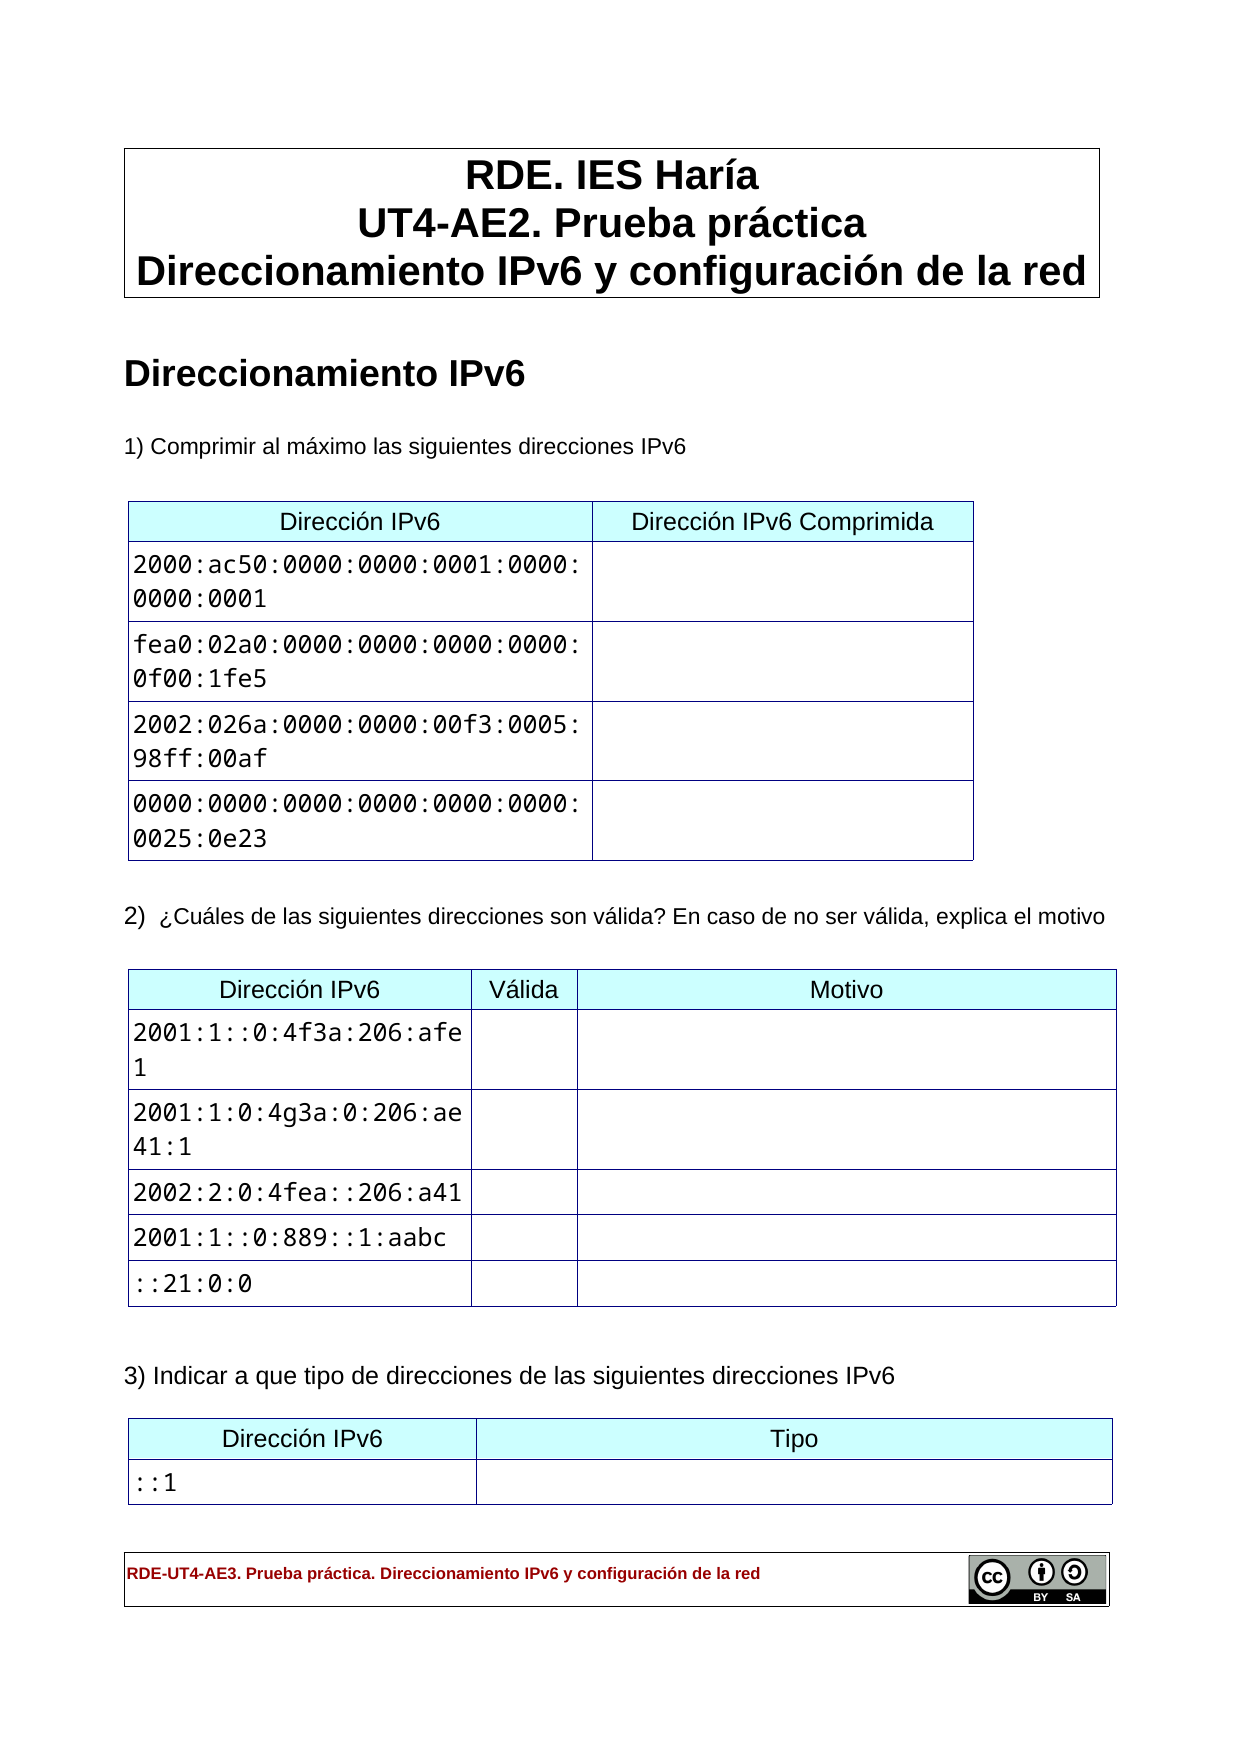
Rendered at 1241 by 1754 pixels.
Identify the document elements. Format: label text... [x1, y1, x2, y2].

table_header Dirección IPv6 [129, 970, 471, 1009]
table_header Dirección IPv6 [129, 502, 592, 541]
text Direccionamiento IPv6 y configuración de la red [125, 243, 1099, 297]
subtitle Direccionamiento IPv6 [123, 351, 1109, 394]
table_cell [578, 1010, 1116, 1089]
table_cell 2001:1:0:4g3a:0:206:ae41:1 [129, 1090, 471, 1169]
table_cell [472, 1010, 577, 1089]
table_cell [593, 702, 973, 780]
table_cell 2002:2:0:4fea::206:a41 [129, 1170, 471, 1214]
table_cell ::1 [129, 1460, 476, 1504]
table_cell [578, 1090, 1116, 1169]
table_cell [593, 542, 973, 621]
table_cell [472, 1261, 577, 1306]
table_cell ::21:0:0 [129, 1261, 471, 1306]
text 1) Comprimir al máximo las siguientes direcciones IPv6 [123, 433, 1109, 460]
table_header Dirección IPv6 [129, 1419, 476, 1458]
table_cell [578, 1170, 1116, 1214]
table_cell 2000:ac50:0000:0000:0001:0000:0000:0001 [129, 542, 592, 621]
text 3) Indicar a que tipo de direcciones de las siguientes direcciones IPv6 [123, 1361, 1109, 1389]
table_cell 2002:026a:0000:0000:00f3:0005:98ff:00af [129, 702, 592, 780]
table_cell [578, 1261, 1116, 1306]
table_cell [593, 781, 973, 860]
table_cell [593, 622, 973, 701]
table_cell [477, 1460, 1112, 1504]
text UT4-AE2. Prueba práctica [125, 196, 1099, 243]
table_header Válida [472, 970, 577, 1009]
table_cell 0000:0000:0000:0000:0000:0000:0025:0e23 [129, 781, 592, 860]
table_cell 2001:1::0:889::1:aabc [129, 1215, 471, 1260]
text RDE. IES Haría [125, 149, 1099, 196]
table_header Motivo [578, 970, 1116, 1009]
table_cell [472, 1090, 577, 1169]
table_cell [472, 1215, 577, 1260]
table_cell [578, 1215, 1116, 1260]
table_cell [472, 1170, 577, 1214]
text 2) ¿Cuáles de las siguientes direcciones son válida? En caso de no ser válida, explica el motivo [123, 901, 1109, 930]
picture [968, 1555, 1107, 1604]
table_header Tipo [477, 1419, 1112, 1458]
table_cell 2001:1::0:4f3a:206:afe1 [129, 1010, 471, 1089]
table_header Dirección IPv6 Comprimida [593, 502, 973, 541]
table_cell fea0:02a0:0000:0000:0000:0000:0f00:1fe5 [129, 622, 592, 701]
